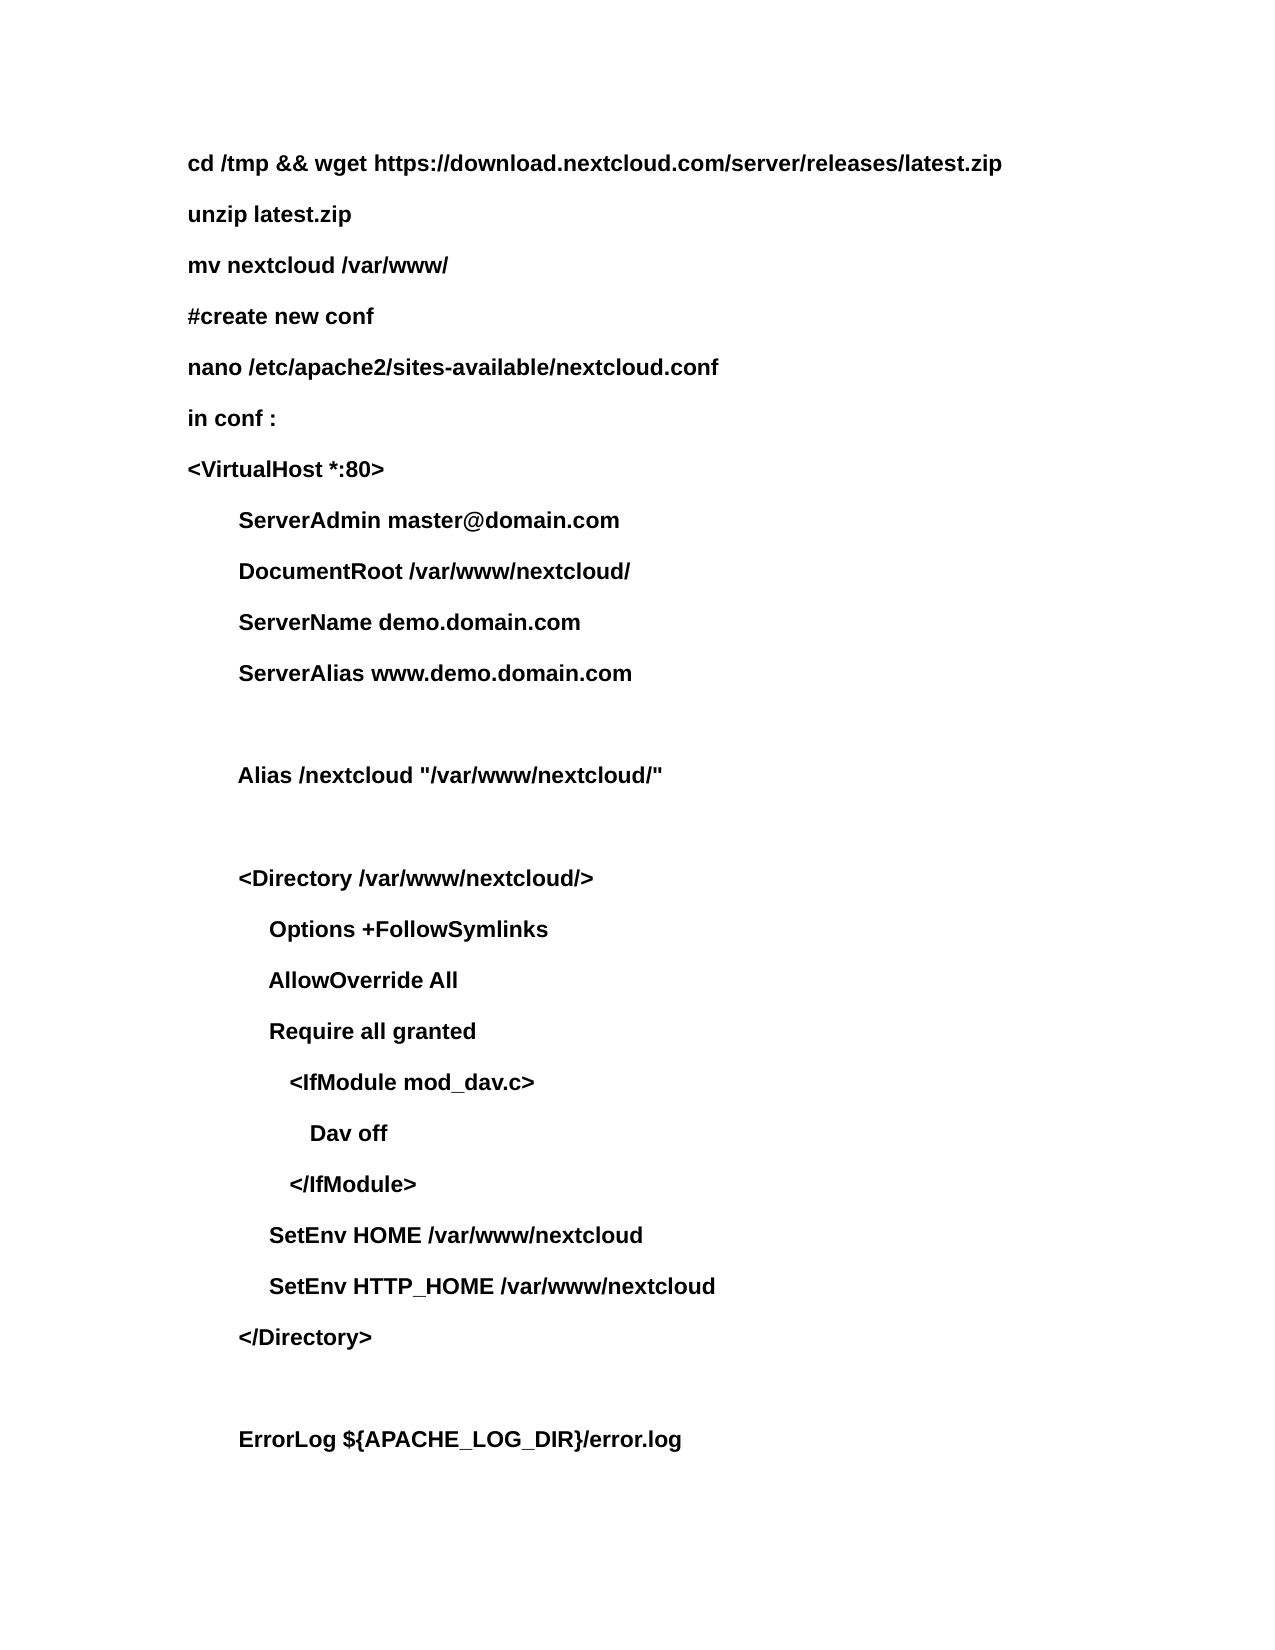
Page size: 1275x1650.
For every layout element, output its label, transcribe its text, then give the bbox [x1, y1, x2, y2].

text Alias /nextcloud "/var/www/nextcloud/" [187, 762, 1087, 789]
text AllowOverride All [187, 967, 1087, 993]
text in conf : [187, 405, 1087, 432]
text nano /etc/apache2/sites-available/nextcloud.conf [187, 354, 1087, 381]
text #create new conf [187, 303, 1087, 329]
text DocumentRoot /var/www/nextcloud/ [187, 558, 1087, 585]
text Options +FollowSymlinks [187, 916, 1087, 942]
text mv nextcloud /var/www/ [187, 252, 1087, 278]
text ErrorLog ${APACHE_LOG_DIR}/error.log [187, 1426, 1087, 1452]
text SetEnv HTTP_HOME /var/www/nextcloud [187, 1273, 1087, 1299]
text </IfModule> [187, 1171, 1087, 1197]
text </Directory> [187, 1324, 1087, 1350]
text <IfModule mod_dav.c> [187, 1069, 1087, 1095]
text Dav off [187, 1120, 1087, 1146]
text SetEnv HOME /var/www/nextcloud [187, 1222, 1087, 1248]
text unzip latest.zip [187, 201, 1087, 227]
text ServerName demo.domain.com [187, 609, 1087, 636]
text Require all granted [187, 1018, 1087, 1044]
text cd /tmp && wget https://download.nextcloud.com/server/releases/latest.zip [187, 150, 1087, 176]
text <Directory /var/www/nextcloud/> [187, 864, 1087, 891]
text <VirtualHost *:80> [187, 456, 1087, 483]
text ServerAdmin master@domain.com [187, 507, 1087, 534]
text ServerAlias www.demo.domain.com [187, 660, 1087, 687]
